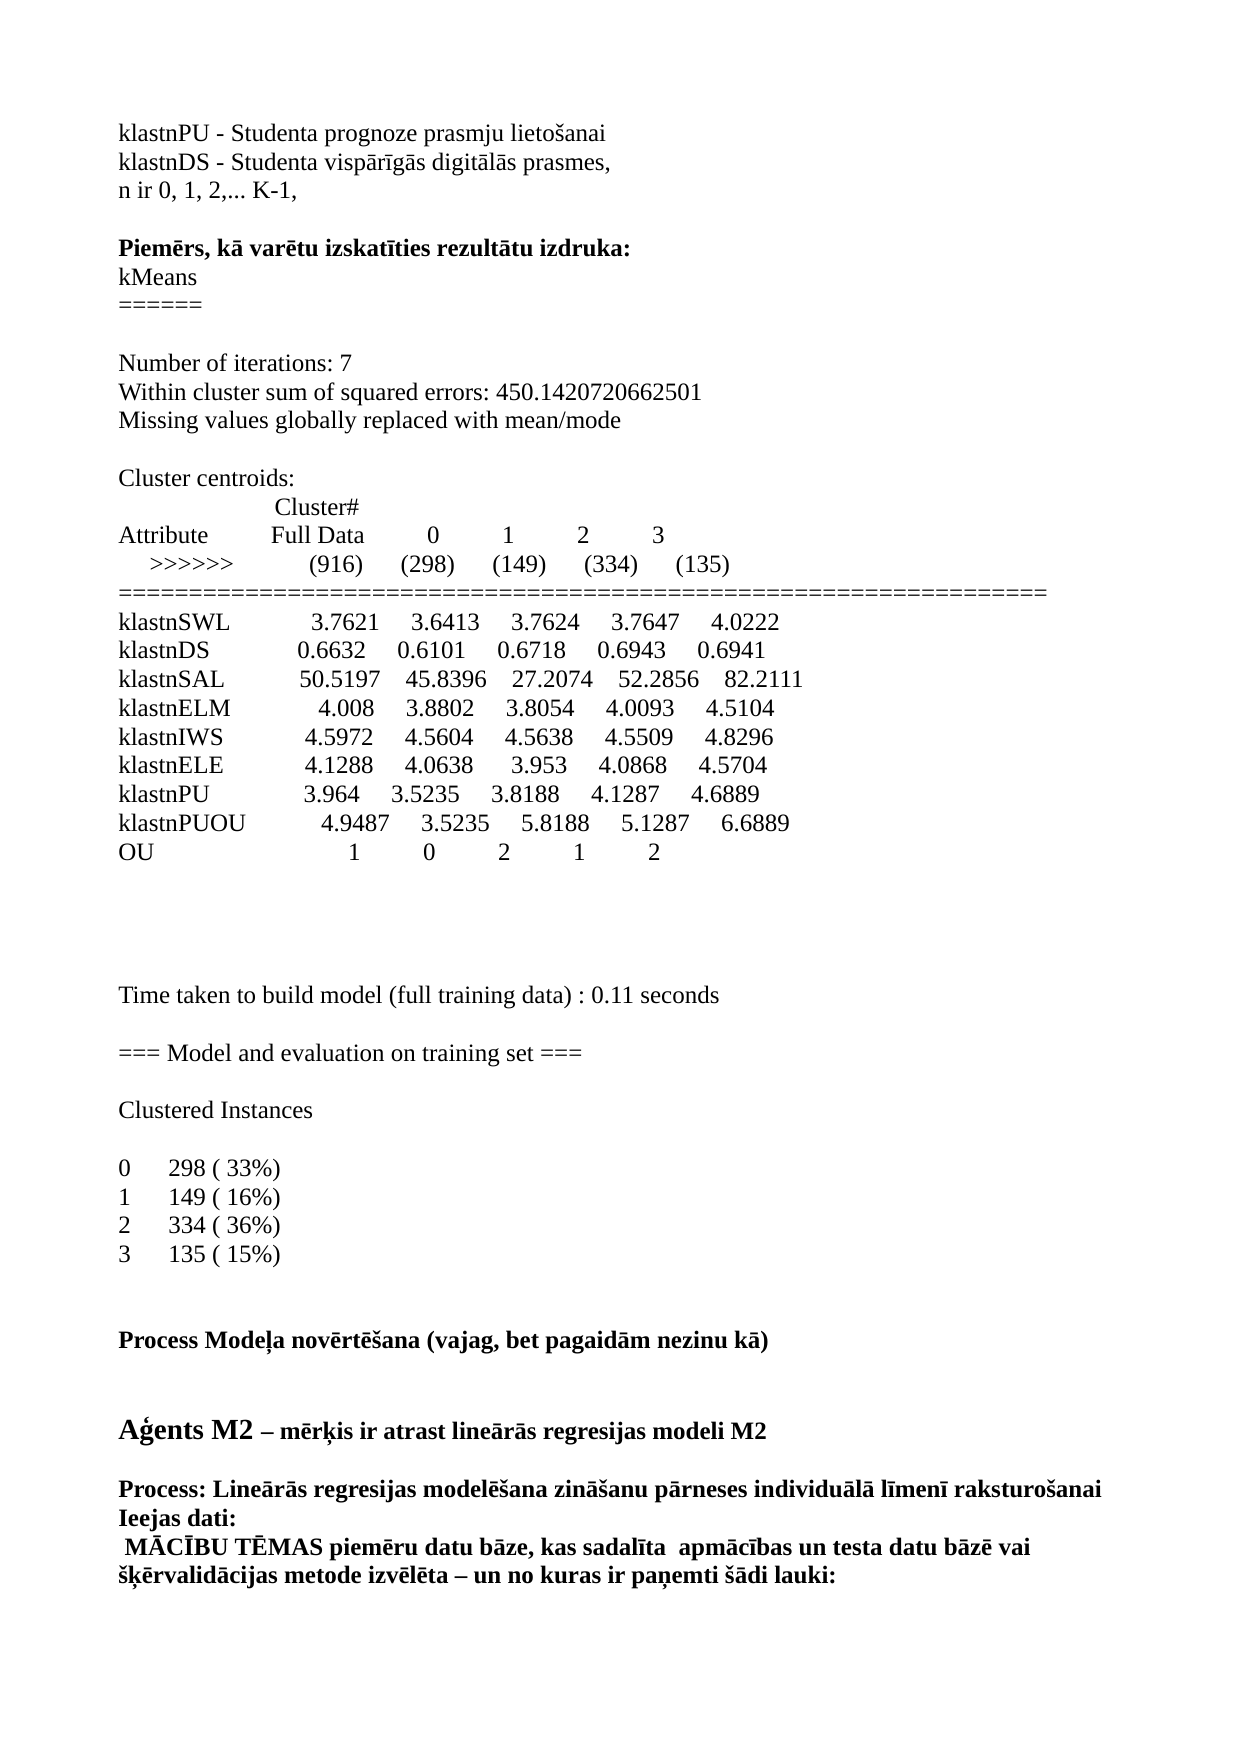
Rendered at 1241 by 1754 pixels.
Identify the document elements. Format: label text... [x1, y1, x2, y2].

text klastnPU - Studenta prognoze prasmju lietošanai [118, 118, 1122, 147]
text Missing values globally replaced with mean/mode [118, 406, 1122, 434]
text ====== [118, 291, 1122, 319]
text OU 1 0 2 1 2 [118, 837, 1122, 866]
text klastnSWL 3.7621 3.6413 3.7624 3.7647 4.0222 [118, 607, 1122, 636]
text klastnDS 0.6632 0.6101 0.6718 0.6943 0.6941 [118, 636, 1122, 664]
text n ir 0, 1, 2,... K-1, [118, 176, 1122, 204]
text klastnPUOU 4.9487 3.5235 5.8188 5.1287 6.6889 [118, 808, 1122, 837]
text klastnPU 3.964 3.5235 3.8188 4.1287 4.6889 [118, 779, 1122, 808]
text klastnIWS 4.5972 4.5604 4.5638 4.5509 4.8296 [118, 722, 1122, 751]
text ================================================================== [118, 578, 1122, 607]
text Time taken to build model (full training data) : 0.11 seconds [118, 981, 1122, 1009]
text === Model and evaluation on training set === [118, 1038, 1122, 1067]
text Piemērs, kā varētu izskatīties rezultātu izdruka: [118, 233, 1122, 262]
text Aģents M2 – mērķis ir atrast lineārās regresijas modeli M2 [118, 1412, 1122, 1445]
text Ieejas dati: [118, 1503, 1122, 1532]
text 0 298 ( 33%) [118, 1153, 1122, 1182]
text MĀCĪBU TĒMAS piemēru datu bāze, kas sadalīta apmācības un testa datu bāzē vai šķērvalidācijas metode izvēlēta – un no kuras ir paņemti šādi lauki: [118, 1532, 1122, 1589]
text Cluster centroids: [118, 463, 1122, 492]
text Clustered Instances [118, 1096, 1122, 1124]
text 3 135 ( 15%) [118, 1239, 1122, 1268]
text klastnDS - Studenta vispārīgās digitālās prasmes, [118, 147, 1122, 176]
text Process Modeļa novērtēšana (vajag, bet pagaidām nezinu kā) [118, 1326, 1122, 1354]
text >>>>>> (916) (298) (149) (334) (135) [118, 549, 1122, 578]
text klastnELE 4.1288 4.0638 3.953 4.0868 4.5704 [118, 751, 1122, 779]
text 2 334 ( 36%) [118, 1211, 1122, 1239]
text klastnSAL 50.5197 45.8396 27.2074 52.2856 82.2111 [118, 664, 1122, 693]
text Process: Lineārās regresijas modelēšana zināšanu pārneses individuālā līmenī raksturošanai [118, 1474, 1122, 1503]
text Number of iterations: 7 [118, 348, 1122, 377]
text Cluster# [118, 492, 1122, 521]
text Within cluster sum of squared errors: 450.1420720662501 [118, 377, 1122, 406]
text 1 149 ( 16%) [118, 1182, 1122, 1211]
text Attribute Full Data 0 1 2 3 [118, 521, 1122, 549]
text kMeans [118, 262, 1122, 291]
text klastnELM 4.008 3.8802 3.8054 4.0093 4.5104 [118, 693, 1122, 722]
